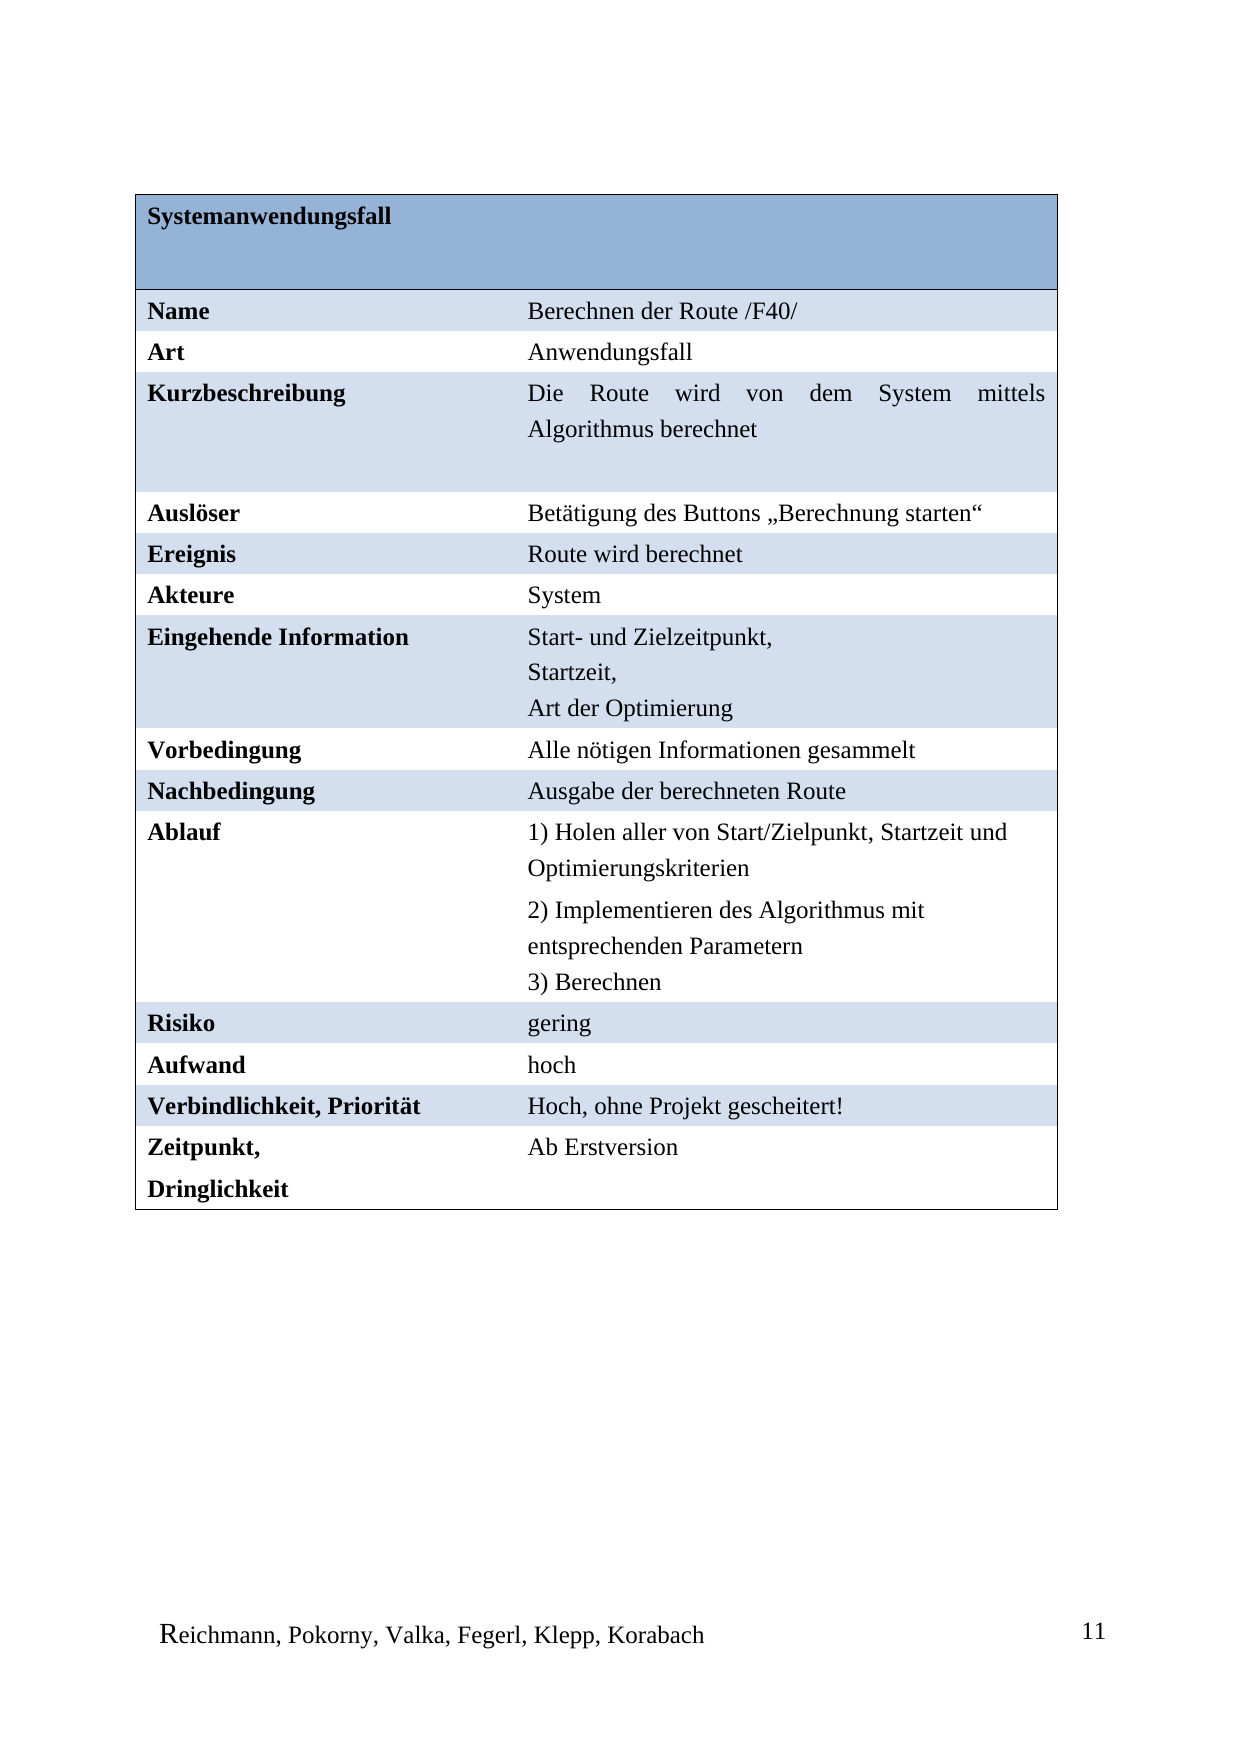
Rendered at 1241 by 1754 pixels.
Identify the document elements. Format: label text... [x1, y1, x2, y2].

table_cell Vorbedingung [136, 729, 516, 770]
table_cell Alle nötigen Informationen gesammelt [516, 729, 1057, 770]
table_cell hoch [516, 1044, 1057, 1085]
table_cell Auslöser [136, 492, 516, 533]
table_cell Kurzbeschreibung [136, 372, 516, 492]
table_cell Art [136, 331, 516, 372]
table_cell Nachbedingung [136, 770, 516, 811]
table_cell Risiko [136, 1002, 516, 1043]
table_cell Verbindlichkeit, Priorität [136, 1085, 516, 1126]
table_cell gering [516, 1002, 1057, 1043]
table_cell Berechnen der Route /F40/ [516, 290, 1057, 331]
table_cell Akteure [136, 574, 516, 615]
table_cell System [516, 574, 1057, 615]
table_cell Aufwand [136, 1044, 516, 1085]
table_cell Ausgabe der berechneten Route [516, 770, 1057, 811]
table_cell Eingehende Information [136, 615, 516, 728]
table_cell Ereignis [136, 533, 516, 574]
table_cell Zeitpunkt, Dringlichkeit [136, 1126, 516, 1209]
table_cell Start- und Zielzeitpunkt, Startzeit, Art der Optimierung [516, 615, 1057, 728]
table_cell Ablauf [136, 811, 516, 1002]
table_cell Hoch, ohne Projekt gescheitert! [516, 1085, 1057, 1126]
table_cell Name [136, 290, 516, 331]
table_cell 1) Holen aller von Start/Zielpunkt, Startzeit und Optimierungskriterien 2) Implementieren des Algorithmus mit entsprechenden Parametern 3) Berechnen [516, 811, 1057, 1002]
table_cell Die Route wird von dem System mittels Algorithmus berechnet [516, 372, 1057, 492]
table_header Systemanwendungsfall [136, 195, 1057, 289]
table_cell Route wird berechnet [516, 533, 1057, 574]
table_cell Anwendungsfall [516, 331, 1057, 372]
table_cell Betätigung des Buttons „Berechnung starten“ [516, 492, 1057, 533]
table_cell Ab Erstversion [516, 1126, 1057, 1209]
